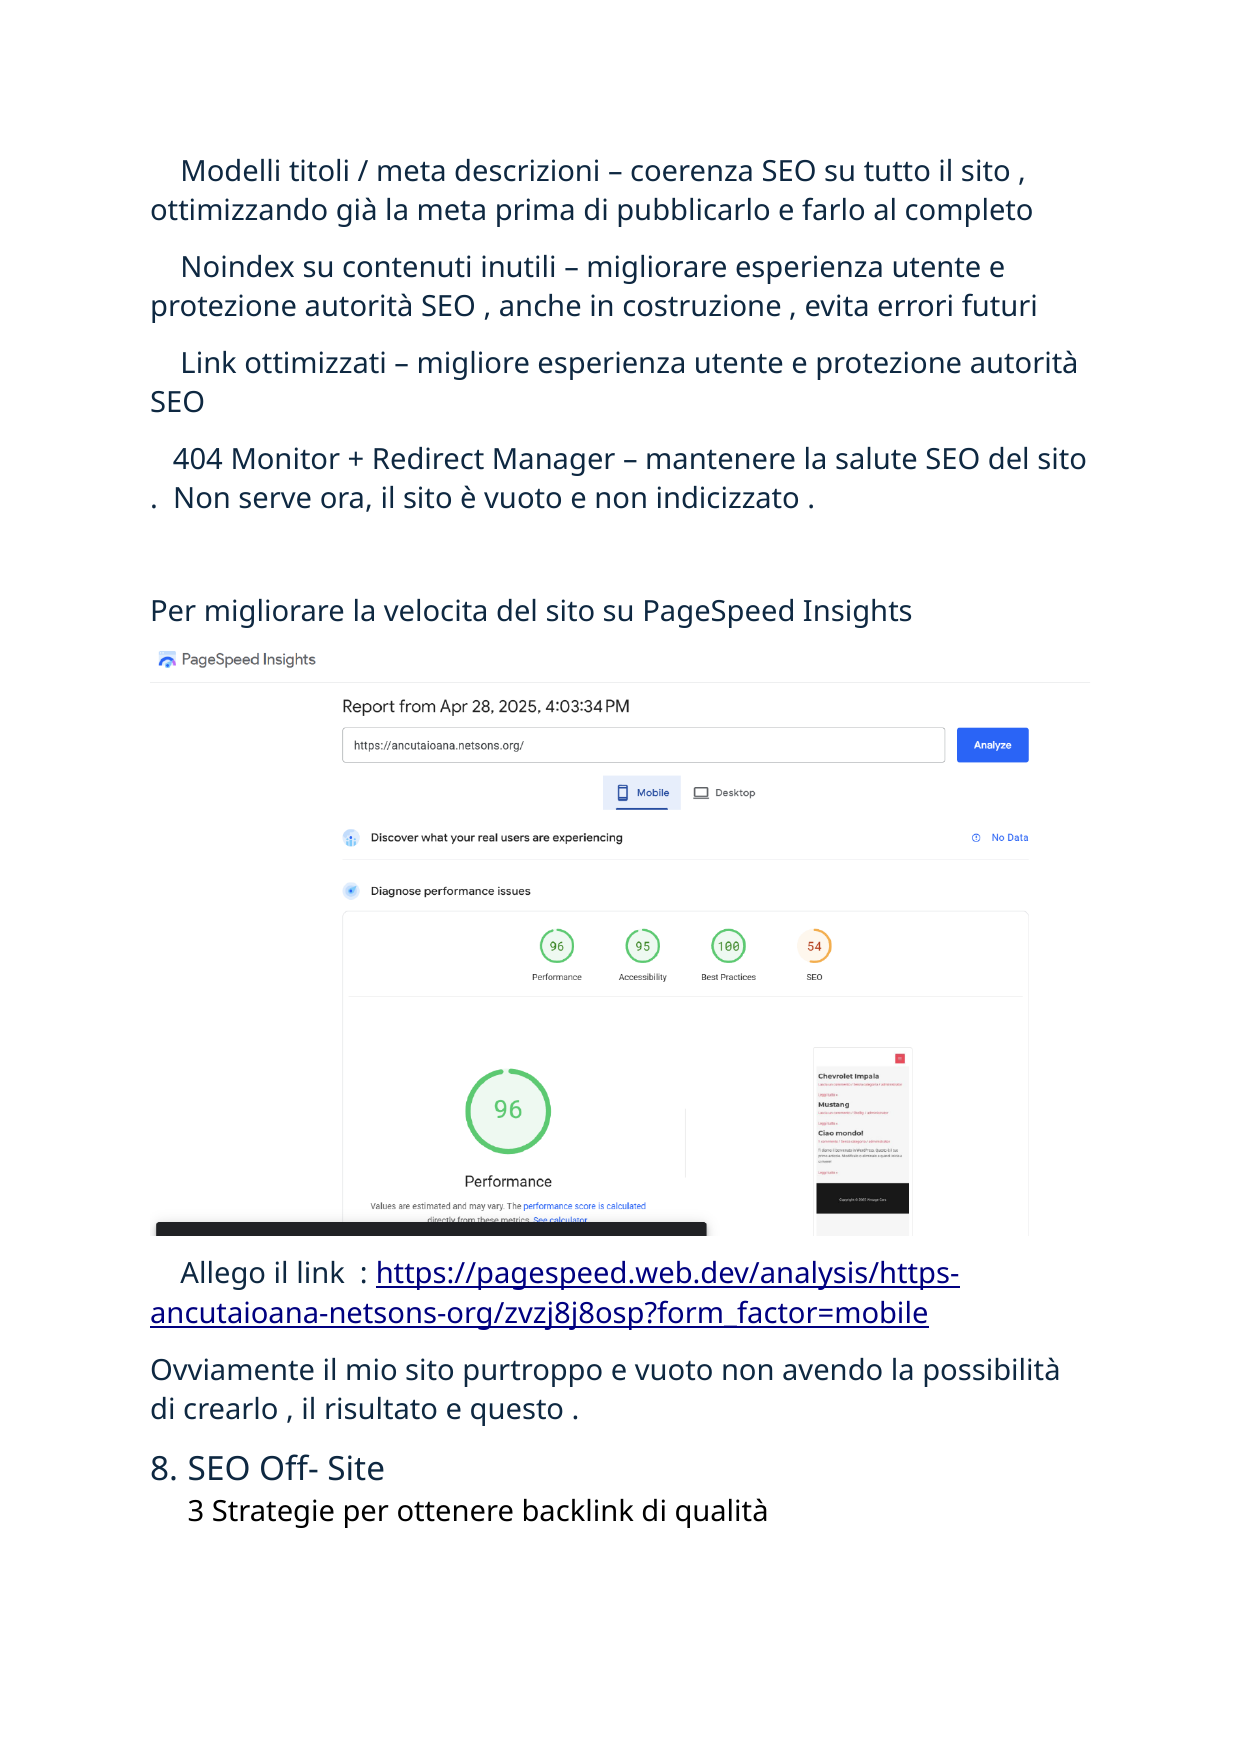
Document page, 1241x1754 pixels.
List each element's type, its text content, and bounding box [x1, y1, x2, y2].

text 404 Monitor + Redirect Manager – mantenere la salute SEO del sito . Non serve ora, il sito è vuoto e non indicizzato . [150, 438, 1090, 517]
text Per migliorare la velocita del sito su PageSpeed Insights [150, 591, 1090, 630]
list SEO Off- Site [150, 1445, 1090, 1490]
text Allego il link : https://pagespeed.web.dev/analysis/https-ancutaioana-netsons-org/zvzj8j8osp?form_factor=mobile [150, 1253, 1090, 1332]
text Modelli titoli / meta descrizioni – coerenza SEO su tutto il sito , ottimizzando già la meta prima di pubblicarlo e farlo al completo [150, 150, 1090, 229]
text Link ottimizzati – migliore esperienza utente e protezione autorità SEO [150, 342, 1090, 421]
text Ovviamente il mio sito purtroppo e vuoto non avendo la possibilità di crearlo , il risultato e questo . [150, 1349, 1090, 1428]
text Noindex su contenuti inutili – migliorare esperienza utente e protezione autorità SEO , anche in costruzione , evita errori futuri [150, 246, 1090, 325]
list 3 Strategie per ottenere backlink di qualità [187, 1490, 1090, 1530]
